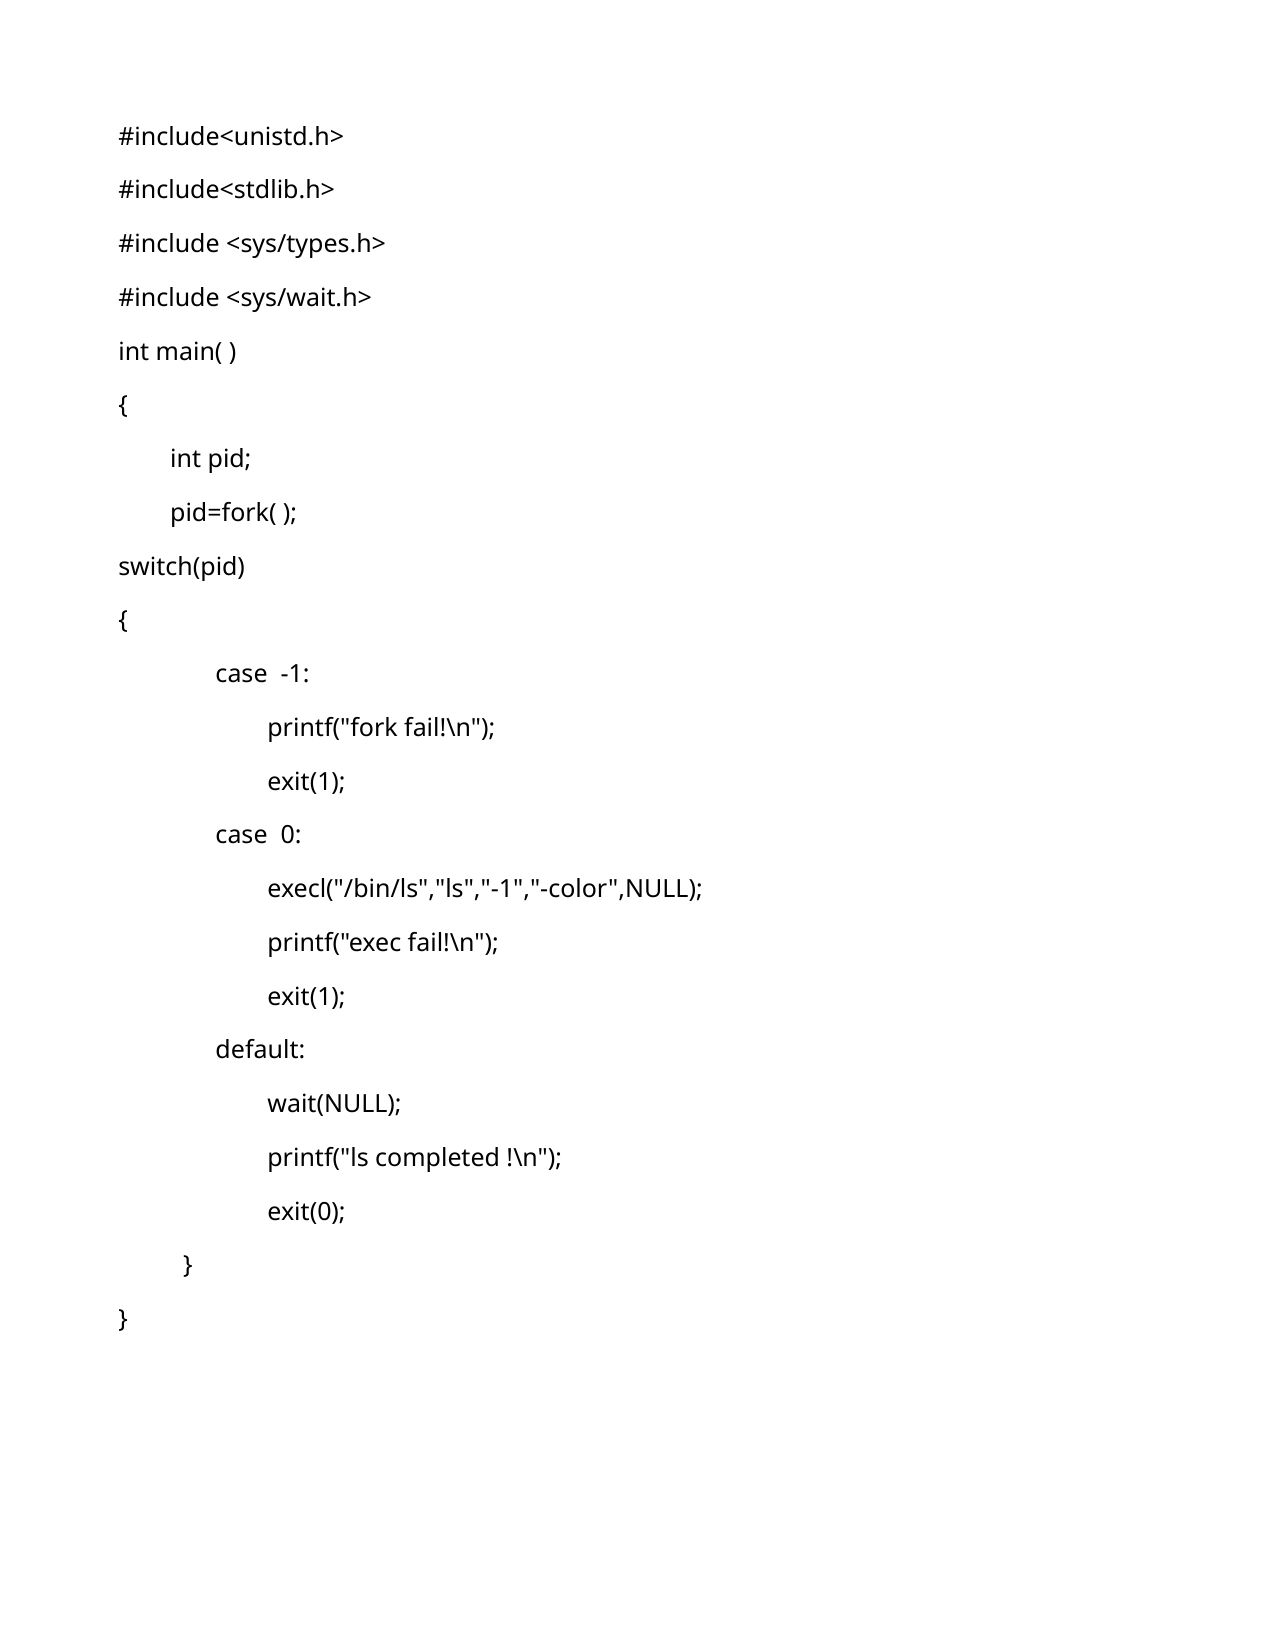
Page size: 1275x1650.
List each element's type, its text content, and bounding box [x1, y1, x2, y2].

text printf("fork fail!\n"); [118, 709, 1157, 743]
text { [118, 602, 1157, 636]
text #include <sys/wait.h> [118, 279, 1157, 313]
text case 0: [118, 817, 1157, 851]
text exit(0); [118, 1193, 1157, 1227]
text wait(NULL); [118, 1086, 1157, 1120]
text #include<unistd.h> [118, 118, 1157, 152]
text } [118, 1301, 1157, 1335]
text #include<stdlib.h> [118, 172, 1157, 206]
text pid=fork( ); [118, 494, 1157, 528]
text case -1: [118, 656, 1157, 690]
text printf("ls completed !\n"); [118, 1139, 1157, 1173]
text exit(1); [118, 763, 1157, 797]
text switch(pid) [118, 548, 1157, 582]
text int pid; [118, 441, 1157, 475]
text } [118, 1247, 1157, 1281]
text #include <sys/types.h> [118, 226, 1157, 260]
text default: [118, 1032, 1157, 1066]
text printf("exec fail!\n"); [118, 924, 1157, 958]
text { [118, 387, 1157, 421]
text exit(1); [118, 978, 1157, 1012]
text execl("/bin/ls","ls","-1","-color",NULL); [118, 871, 1157, 905]
text int main( ) [118, 333, 1157, 367]
